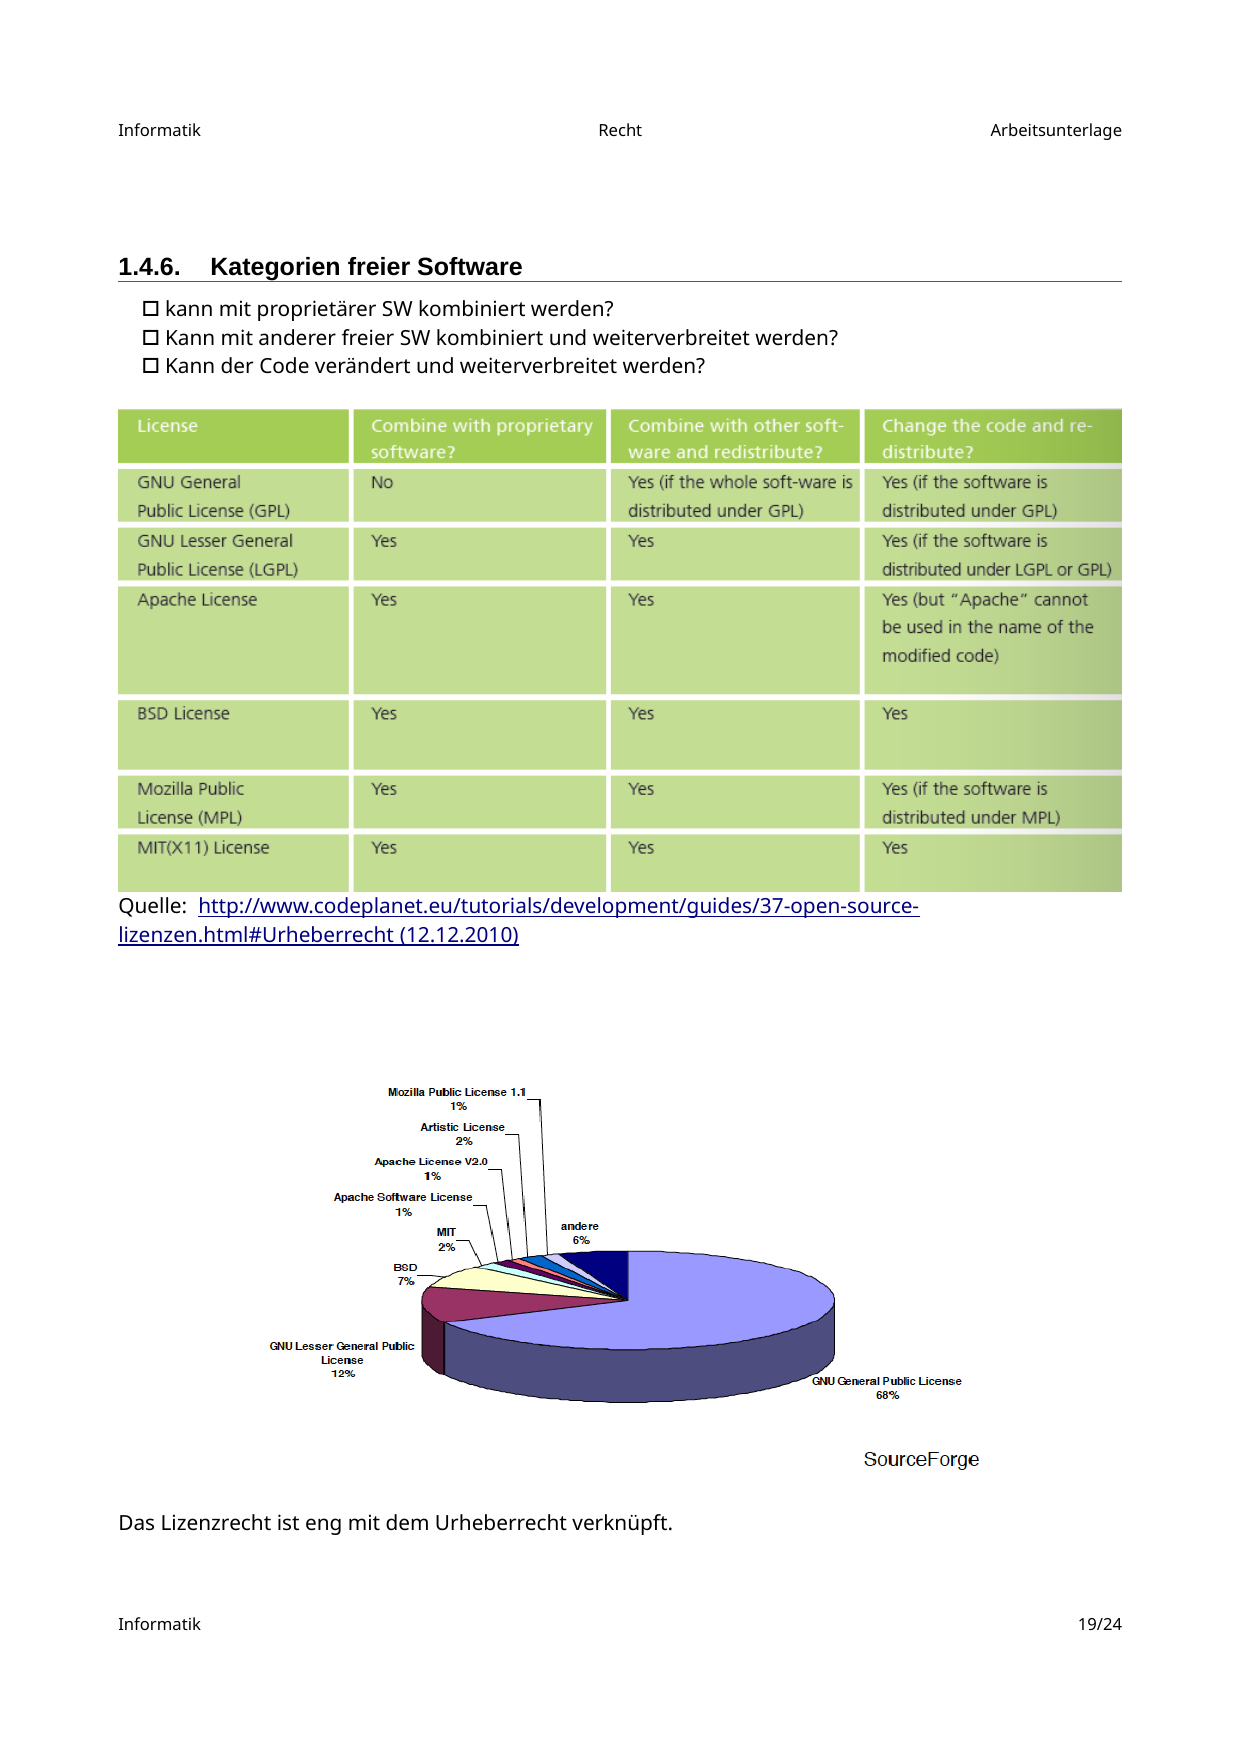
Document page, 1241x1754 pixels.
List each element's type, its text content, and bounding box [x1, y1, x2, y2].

picture [238, 1058, 1002, 1480]
list kann mit proprietärer SW kombiniert werden? [141, 294, 1122, 323]
text Das Lizenzrecht ist eng mit dem Urheberrecht verknüpft. [118, 1508, 1122, 1536]
list Kann mit anderer freier SW kombiniert und weiterverbreitet werden? [141, 323, 1122, 351]
text Quelle: http://www.codeplanet.eu/tutorials/development/guides/37-open-source-lizenzen.html#Urheberrecht (12.12.2010) [118, 892, 1122, 948]
picture [118, 408, 1122, 892]
list Kann der Code verändert und weiterverbreitet werden? [141, 351, 1122, 408]
subtitle Kategorien freier Software [118, 252, 1122, 281]
